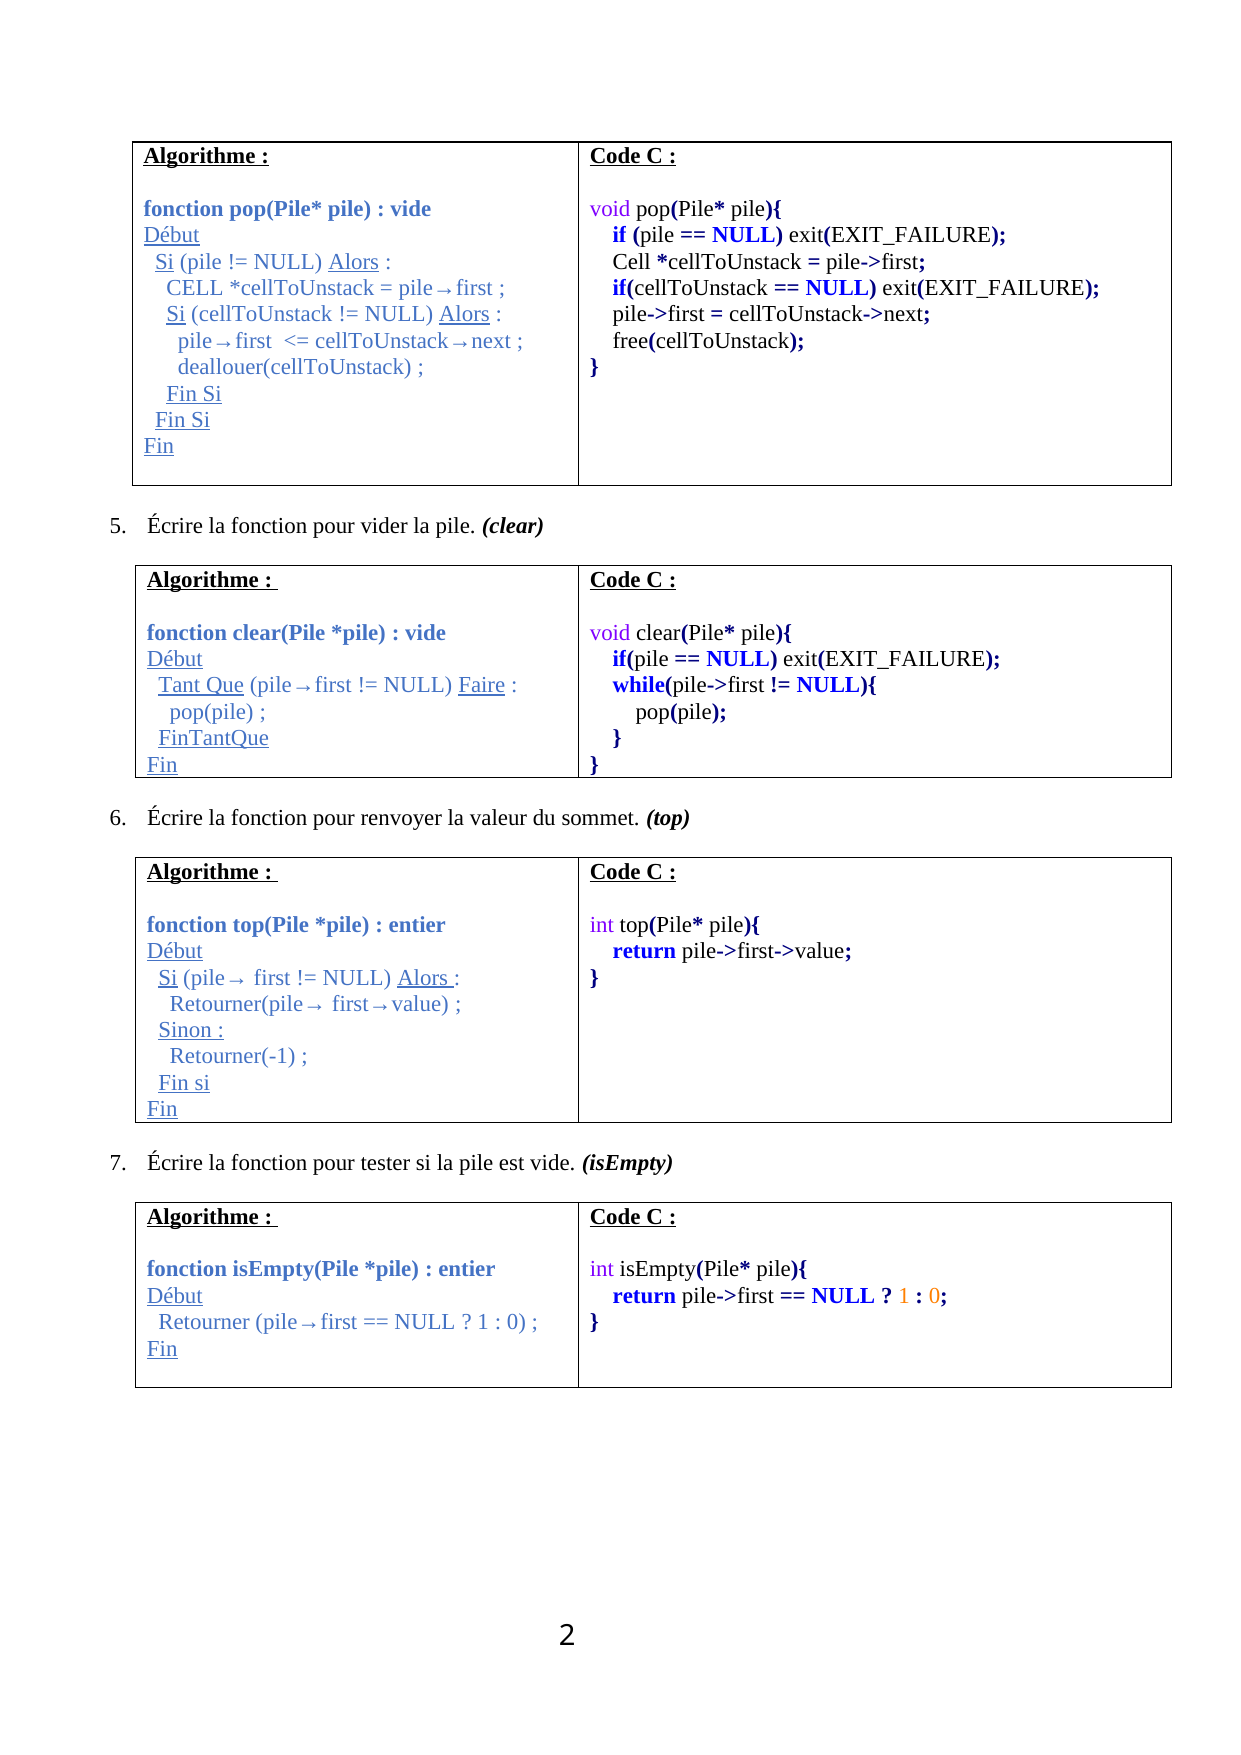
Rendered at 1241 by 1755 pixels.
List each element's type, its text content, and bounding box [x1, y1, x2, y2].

table_header Algorithme : fonction pop(Pile* pile) : vide Début Si (pile != NULL) Alors : CELL *cellToUnstack = pile→first ; Si (cellToUnstack != NULL) Alors : pile→first <= cellToUnstack→next ; deallouer(cellToUnstack) ; Fin Si Fin Si Fin [133, 143, 578, 485]
table_header Algorithme : fonction isEmpty(Pile *pile) : entier Début Retourner (pile→first == NULL ? 1 : 0) ; Fin [136, 1203, 578, 1387]
table_header Code C : void pop(Pile* pile){ if (pile == NULL) exit(EXIT_FAILURE); Cell *cellToUnstack = pile->first; if(cellToUnstack == NULL) exit(EXIT_FAILURE); pile->first = cellToUnstack->next; free(cellToUnstack); } [579, 143, 1171, 485]
table_header Code C : void clear(Pile* pile){ if(pile == NULL) exit(EXIT_FAILURE); while(pile->first != NULL){ pop(pile); } } [579, 566, 1171, 777]
table_header Algorithme : fonction clear(Pile *pile) : vide Début Tant Que (pile→first != NULL) Faire : pop(pile) ; FinTantQue Fin [136, 566, 578, 777]
list Écrire la fonction pour vider la pile. (clear) [109, 512, 1134, 539]
list Écrire la fonction pour renvoyer la valeur du sommet. (top) [109, 804, 1134, 831]
table_header Code C : int isEmpty(Pile* pile){ return pile->first == NULL ? 1 : 0; } [579, 1203, 1171, 1387]
table_header Algorithme : fonction top(Pile *pile) : entier Début Si (pile→ first != NULL) Alors : Retourner(pile→ first→value) ; Sinon : Retourner(-1) ; Fin si Fin [136, 858, 578, 1122]
list Écrire la fonction pour tester si la pile est vide. (isEmpty) [109, 1149, 1134, 1175]
table_header Code C : int top(Pile* pile){ return pile->first->value; } [579, 858, 1171, 1122]
